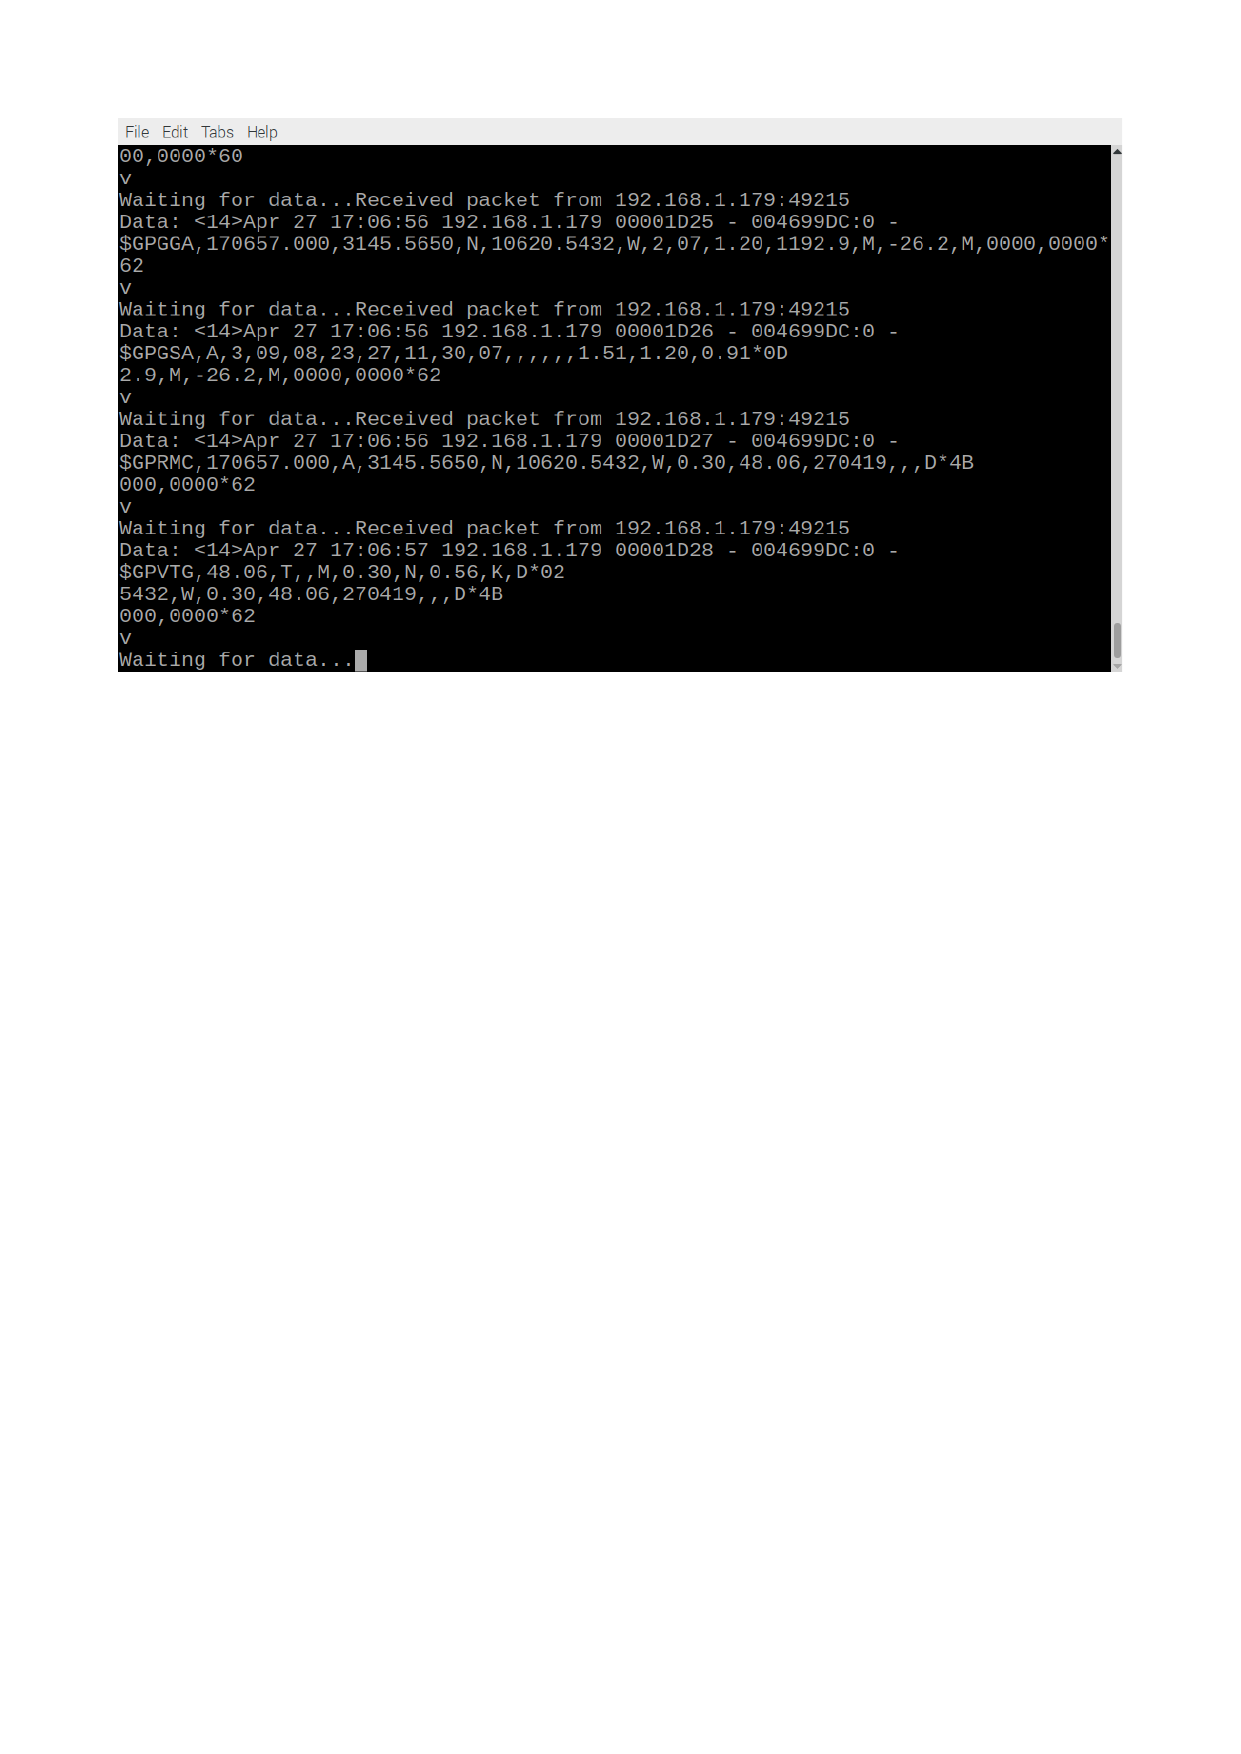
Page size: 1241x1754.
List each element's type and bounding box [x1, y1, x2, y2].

picture [118, 118, 1123, 672]
